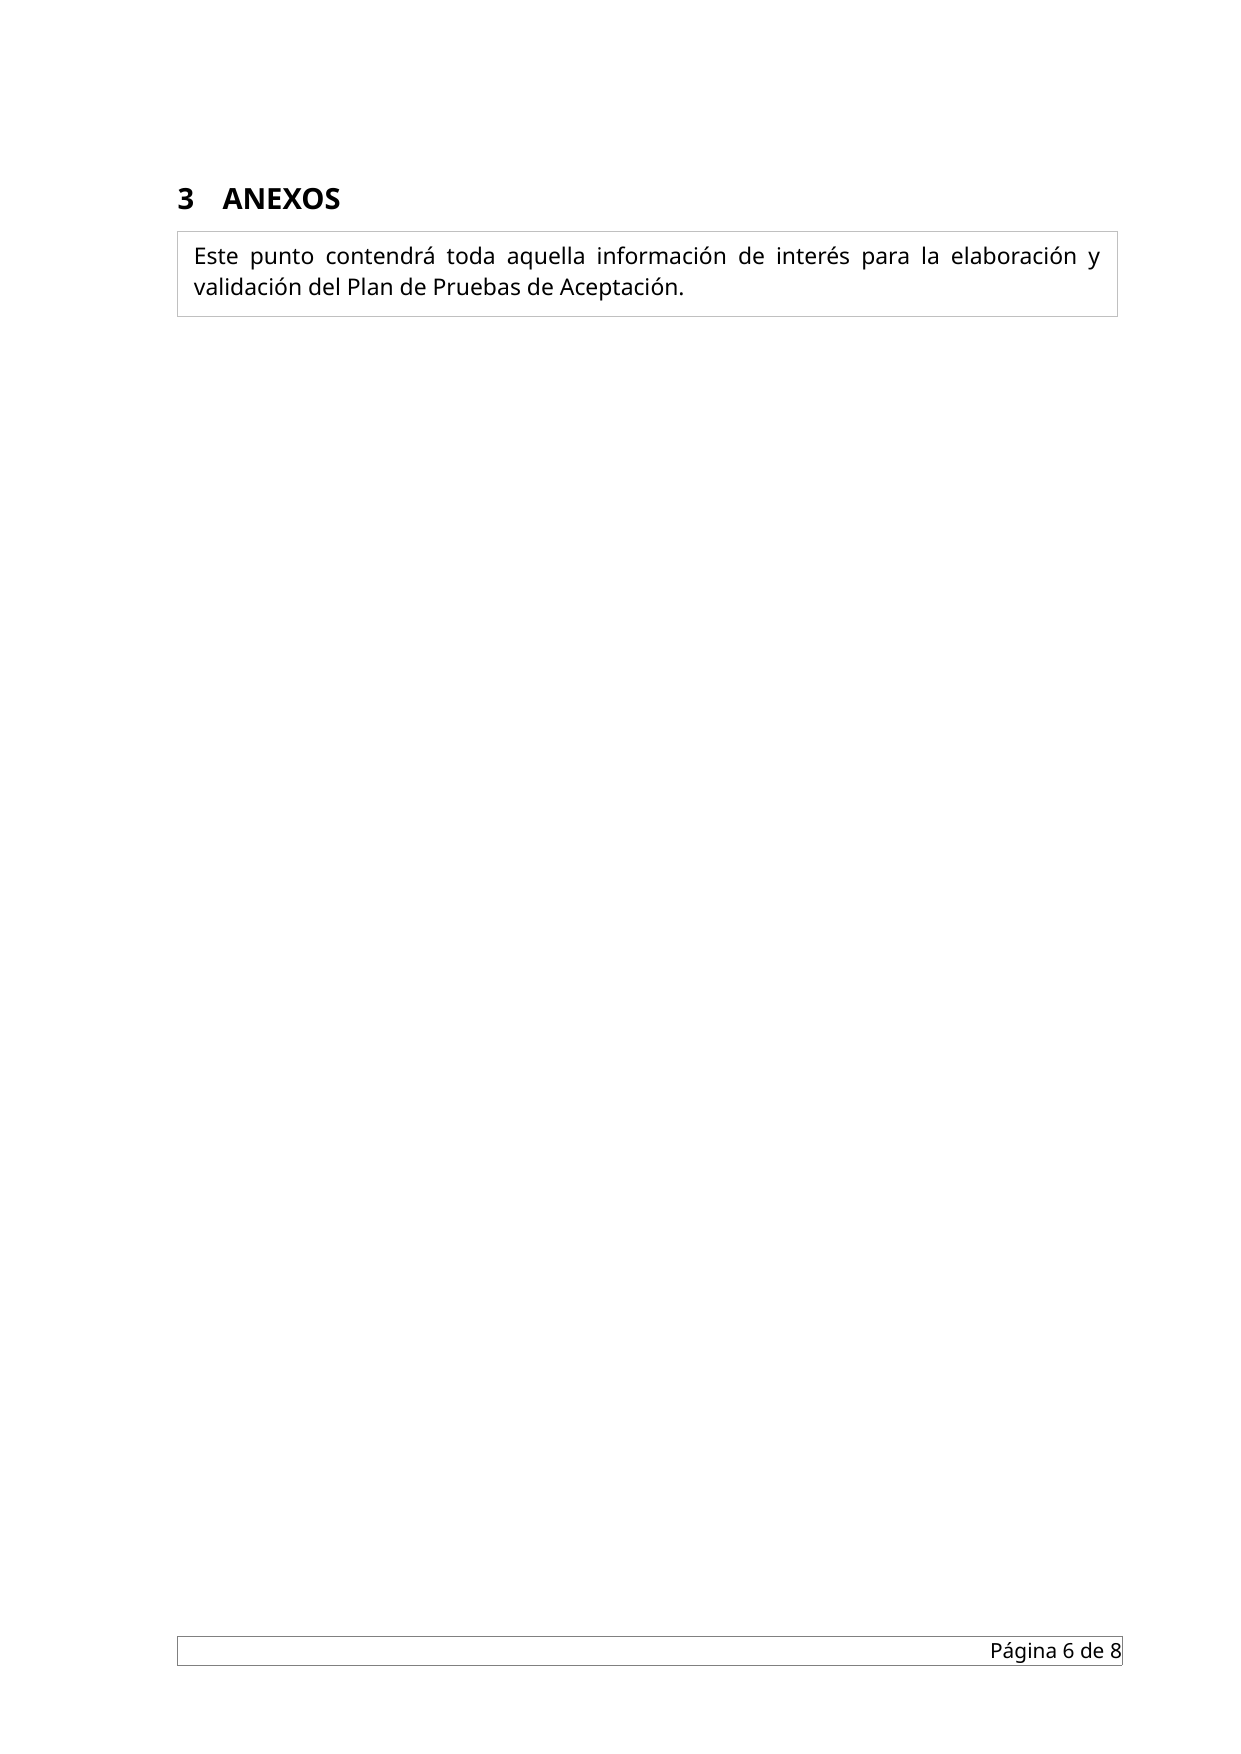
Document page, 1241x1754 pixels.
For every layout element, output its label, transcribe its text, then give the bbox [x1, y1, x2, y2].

text Este punto contendrá toda aquella información de interés para la elaboración y validación del Plan de Pruebas de Aceptación. [194, 240, 1101, 302]
subtitle ANEXOS [177, 178, 1122, 218]
